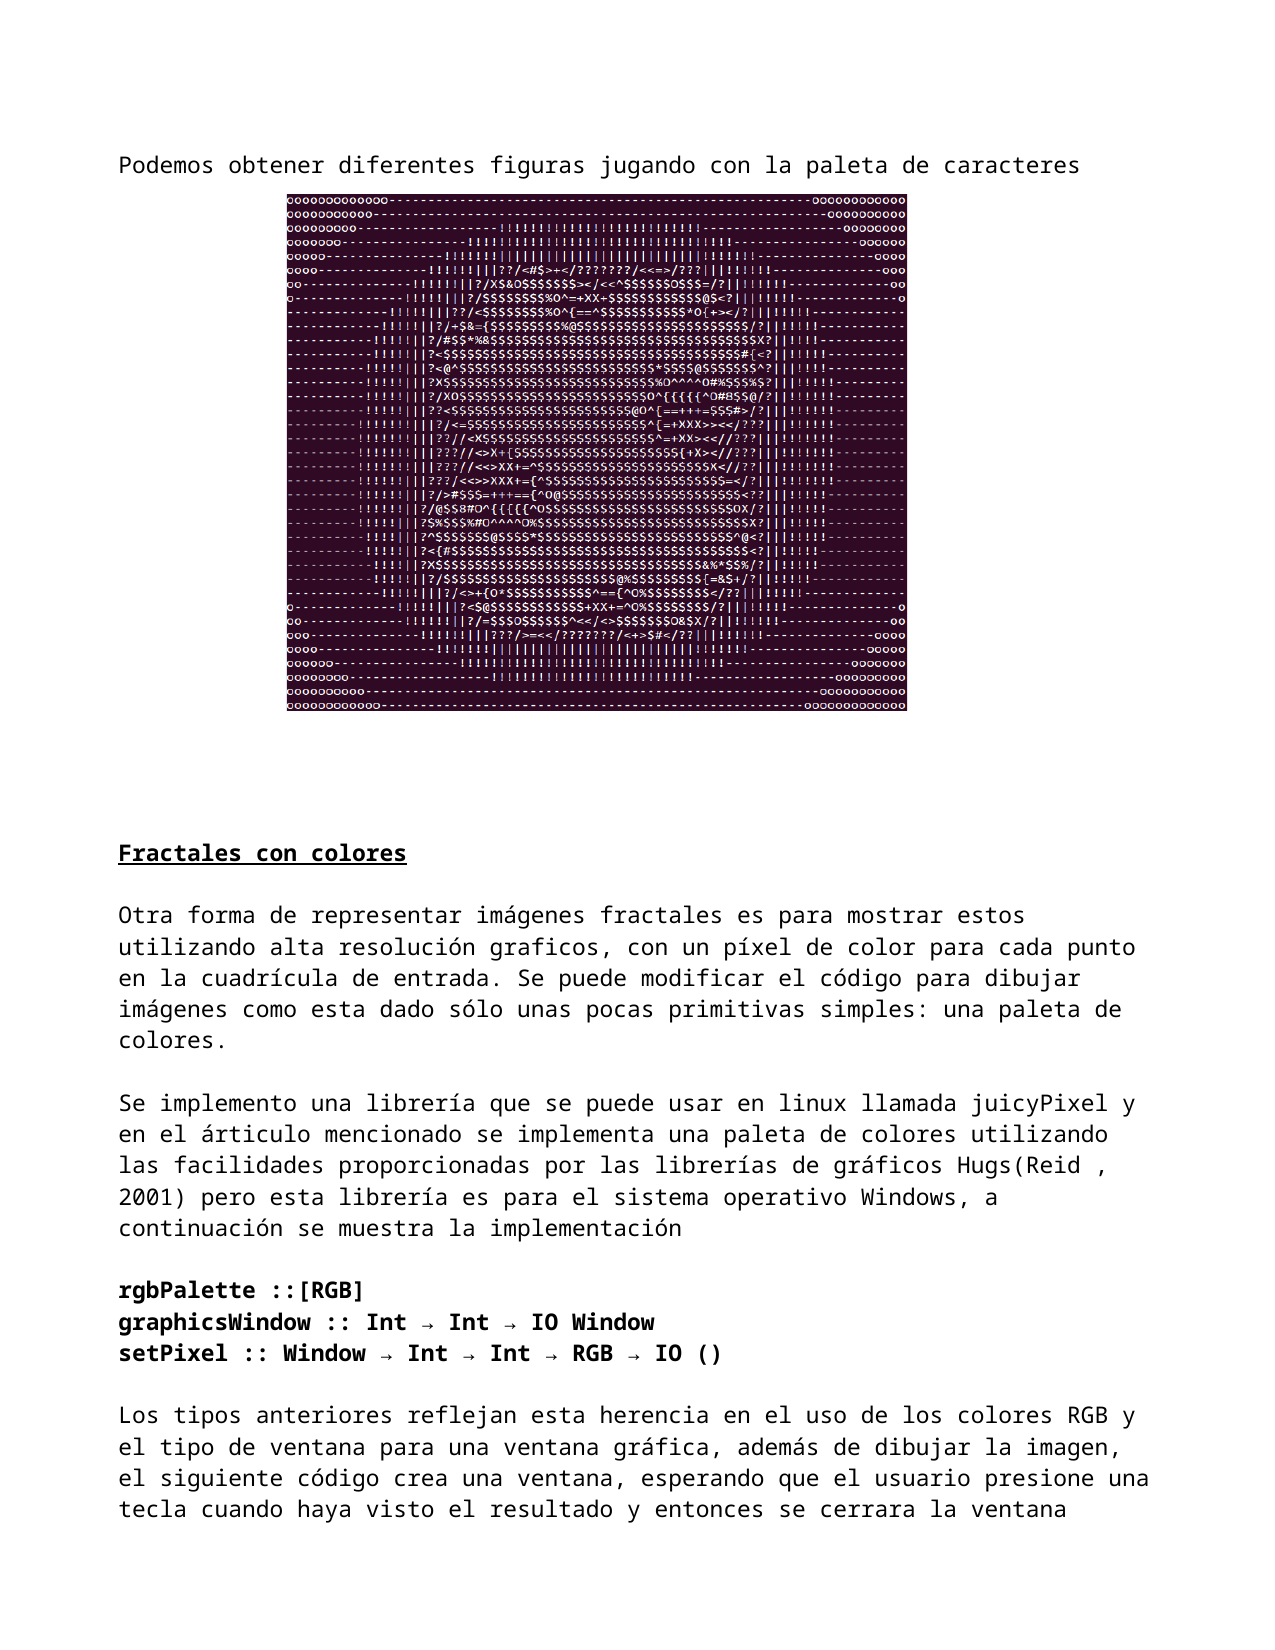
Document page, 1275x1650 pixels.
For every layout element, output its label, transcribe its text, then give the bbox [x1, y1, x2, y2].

picture [286, 194, 908, 711]
text Se implemento una librería que se puede usar en linux llamada juicyPixel y en el árticulo mencionado se implementa una paleta de colores utilizando las facilidades proporcionadas por las librerías de gráficos Hugs(Reid , 2001) pero esta librería es para el sistema operativo Windows, a continuación se muestra la implementación [118, 1087, 1157, 1243]
text Podemos obtener diferentes figuras jugando con la paleta de caracteres [118, 149, 1157, 181]
text Fractales con colores [118, 837, 1157, 868]
text setPixel :: Window → Int → Int → RGB → IO () [118, 1337, 1157, 1368]
text graphicsWindow :: Int → Int → IO Window [118, 1306, 1157, 1337]
text Los tipos anteriores reflejan esta herencia en el uso de los colores RGB y el tipo de ventana para una ventana gráfica, además de dibujar la imagen, el siguiente código crea una ventana, esperando que el usuario presione una tecla cuando haya visto el resultado y entonces se cerrara la ventana [118, 1399, 1157, 1524]
text rgbPalette ::[RGB] [118, 1274, 1157, 1306]
text Otra forma de representar imágenes fractales es para mostrar estos utilizando alta resolución graficos, con un píxel de color para cada punto en la cuadrícula de entrada. Se puede modificar el código para dibujar imágenes como esta dado sólo unas pocas primitivas simples: una paleta de colores. [118, 899, 1157, 1056]
